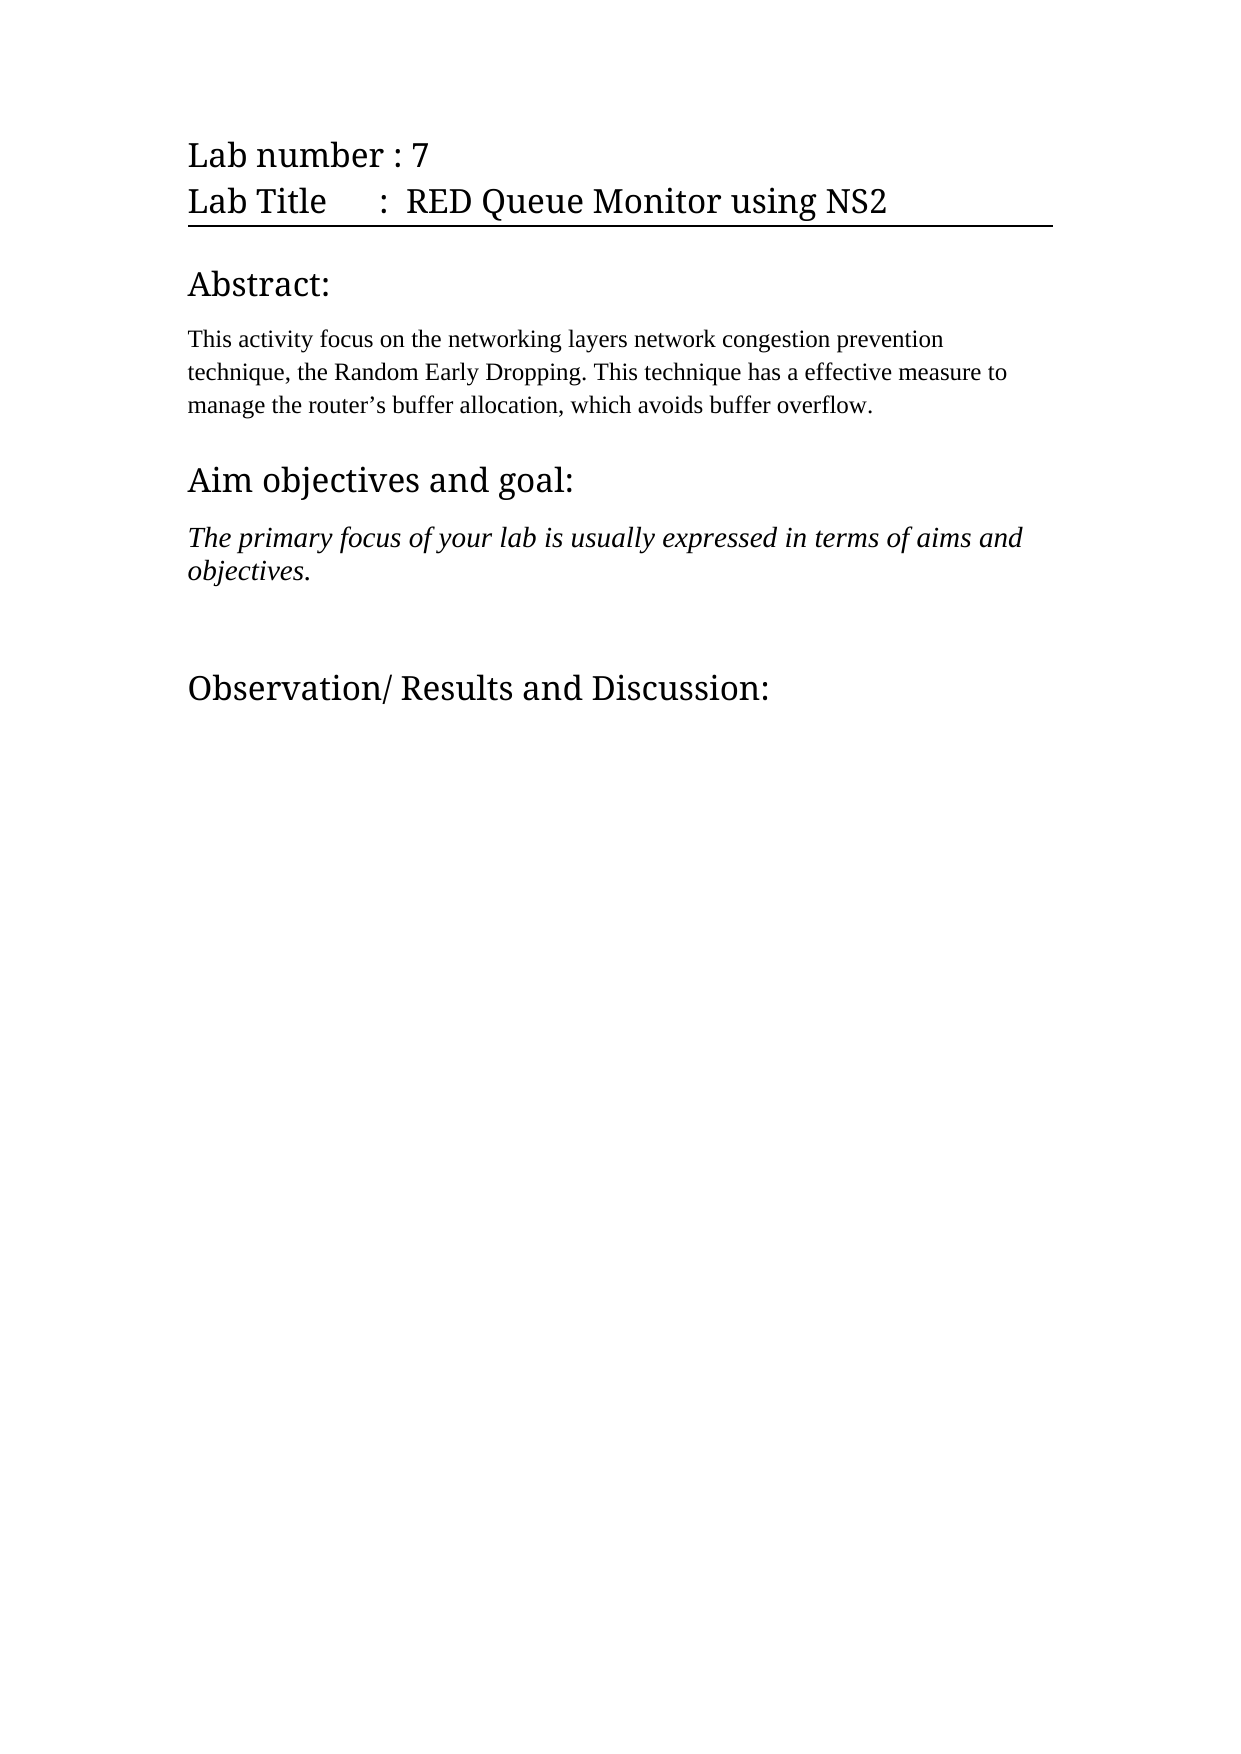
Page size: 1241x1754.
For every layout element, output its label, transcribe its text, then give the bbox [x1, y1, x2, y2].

subtitle Aim objectives and goal: [187, 457, 1053, 502]
subtitle Observation/ Results and Discussion: [187, 664, 1053, 710]
text Lab Title : RED Queue Monitor using NS2 [187, 178, 1053, 227]
text Lab number : 7 [187, 132, 1053, 178]
text The primary focus of your lab is usually expressed in terms of aims and objectives. [187, 520, 1053, 587]
subtitle Abstract: [187, 261, 1053, 306]
text This activity focus on the networking layers network congestion prevention technique, the Random Early Dropping. This technique has a effective measure to manage the router’s buffer allocation, which avoids buffer overflow. [187, 324, 1053, 418]
